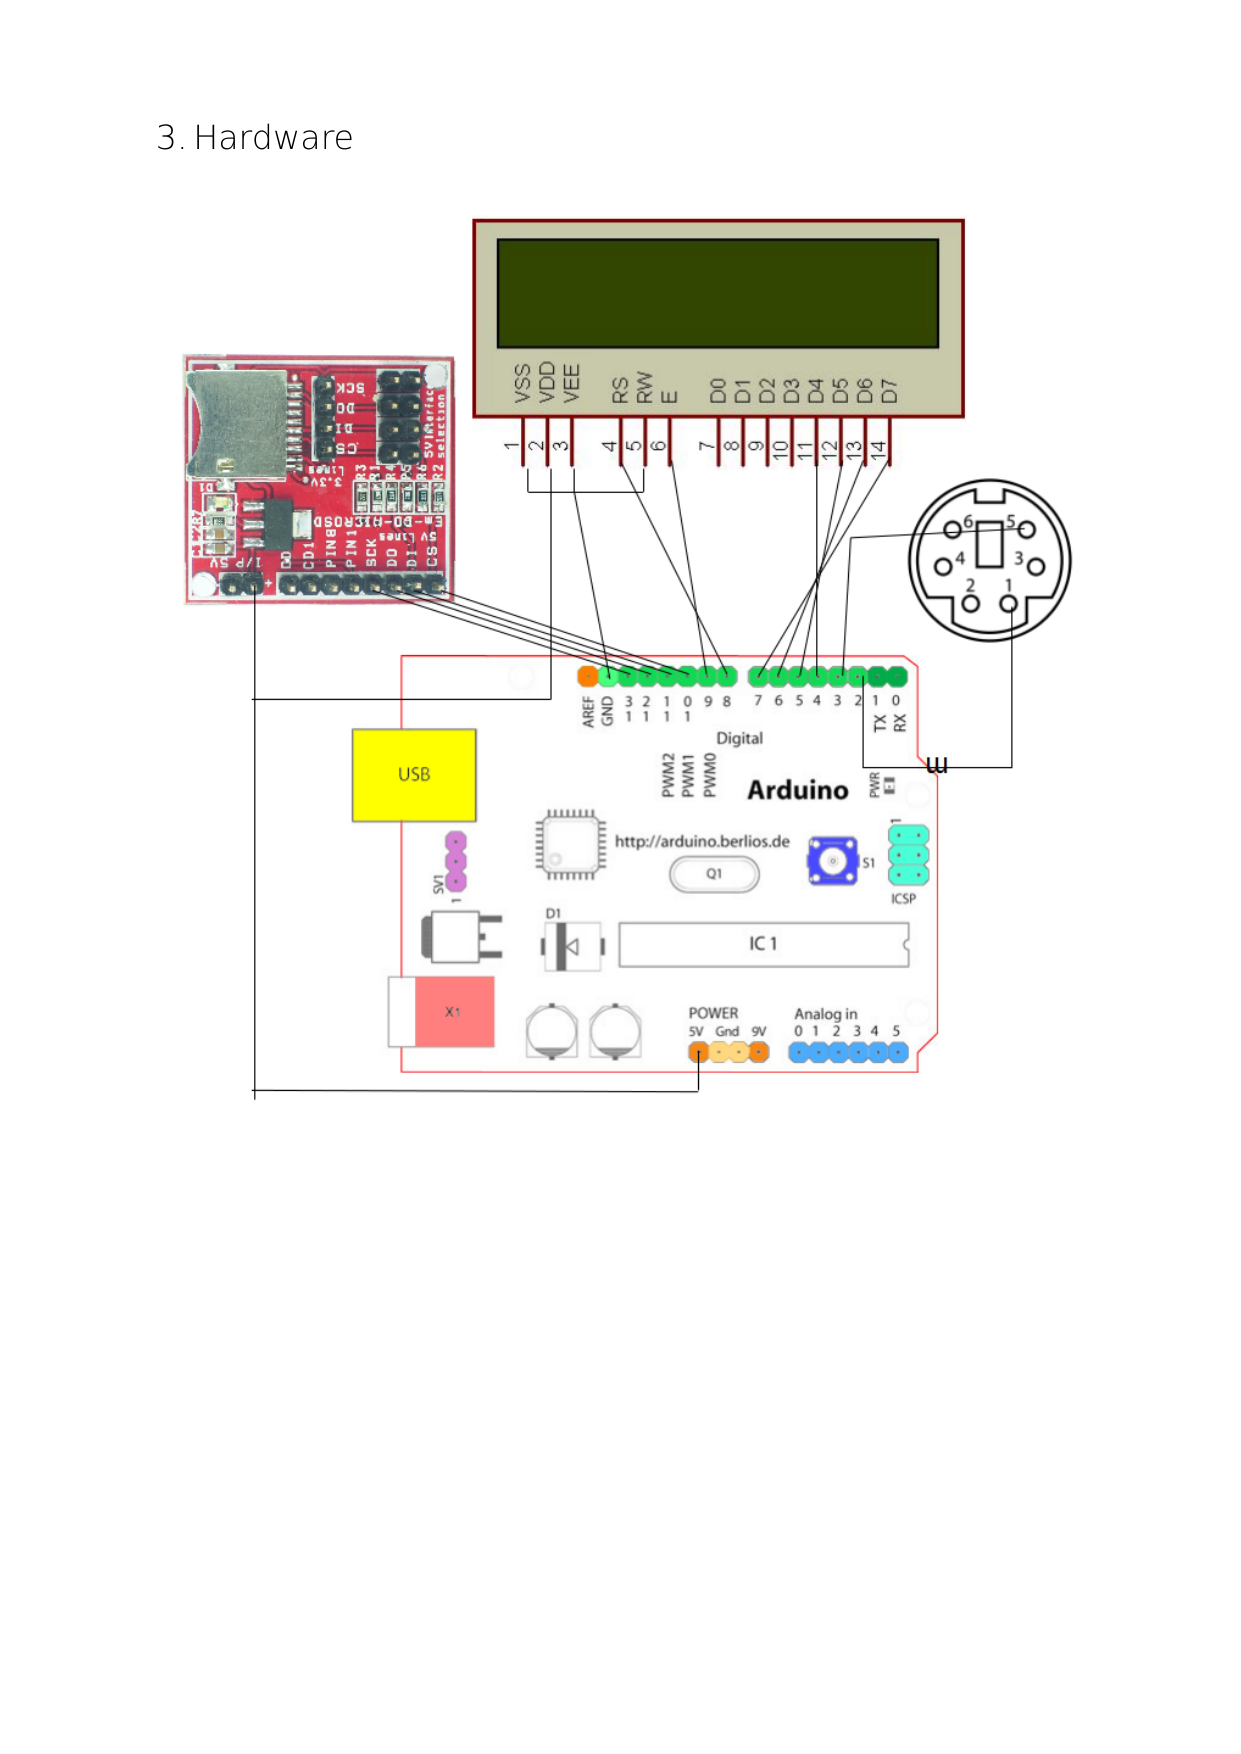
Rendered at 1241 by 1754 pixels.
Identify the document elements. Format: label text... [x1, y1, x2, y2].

picture [136, 169, 1104, 1537]
list Hardware [156, 118, 1122, 157]
